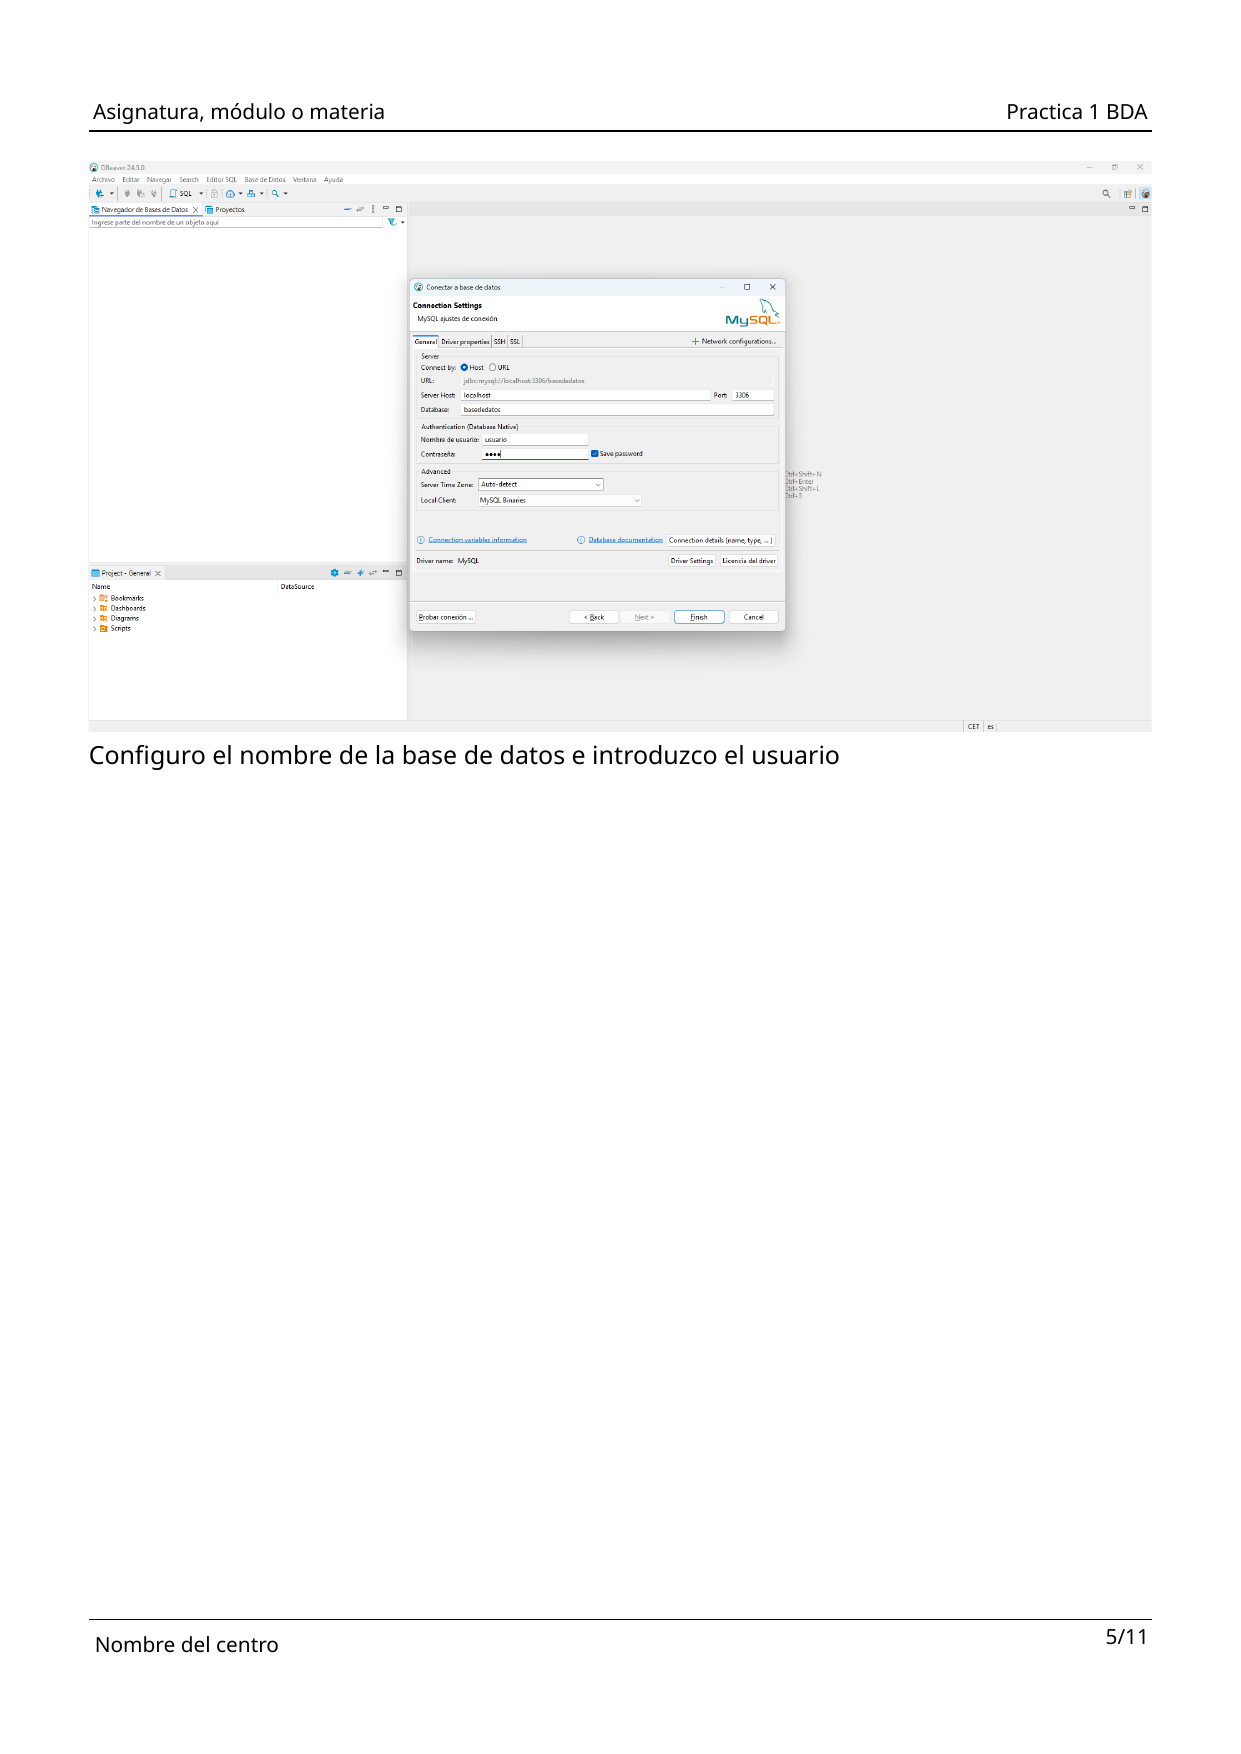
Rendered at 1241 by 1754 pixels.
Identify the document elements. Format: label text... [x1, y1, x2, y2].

text Configuro el nombre de la base de datos e introduzco el usuario [88, 732, 1152, 772]
picture [88, 161, 1152, 732]
